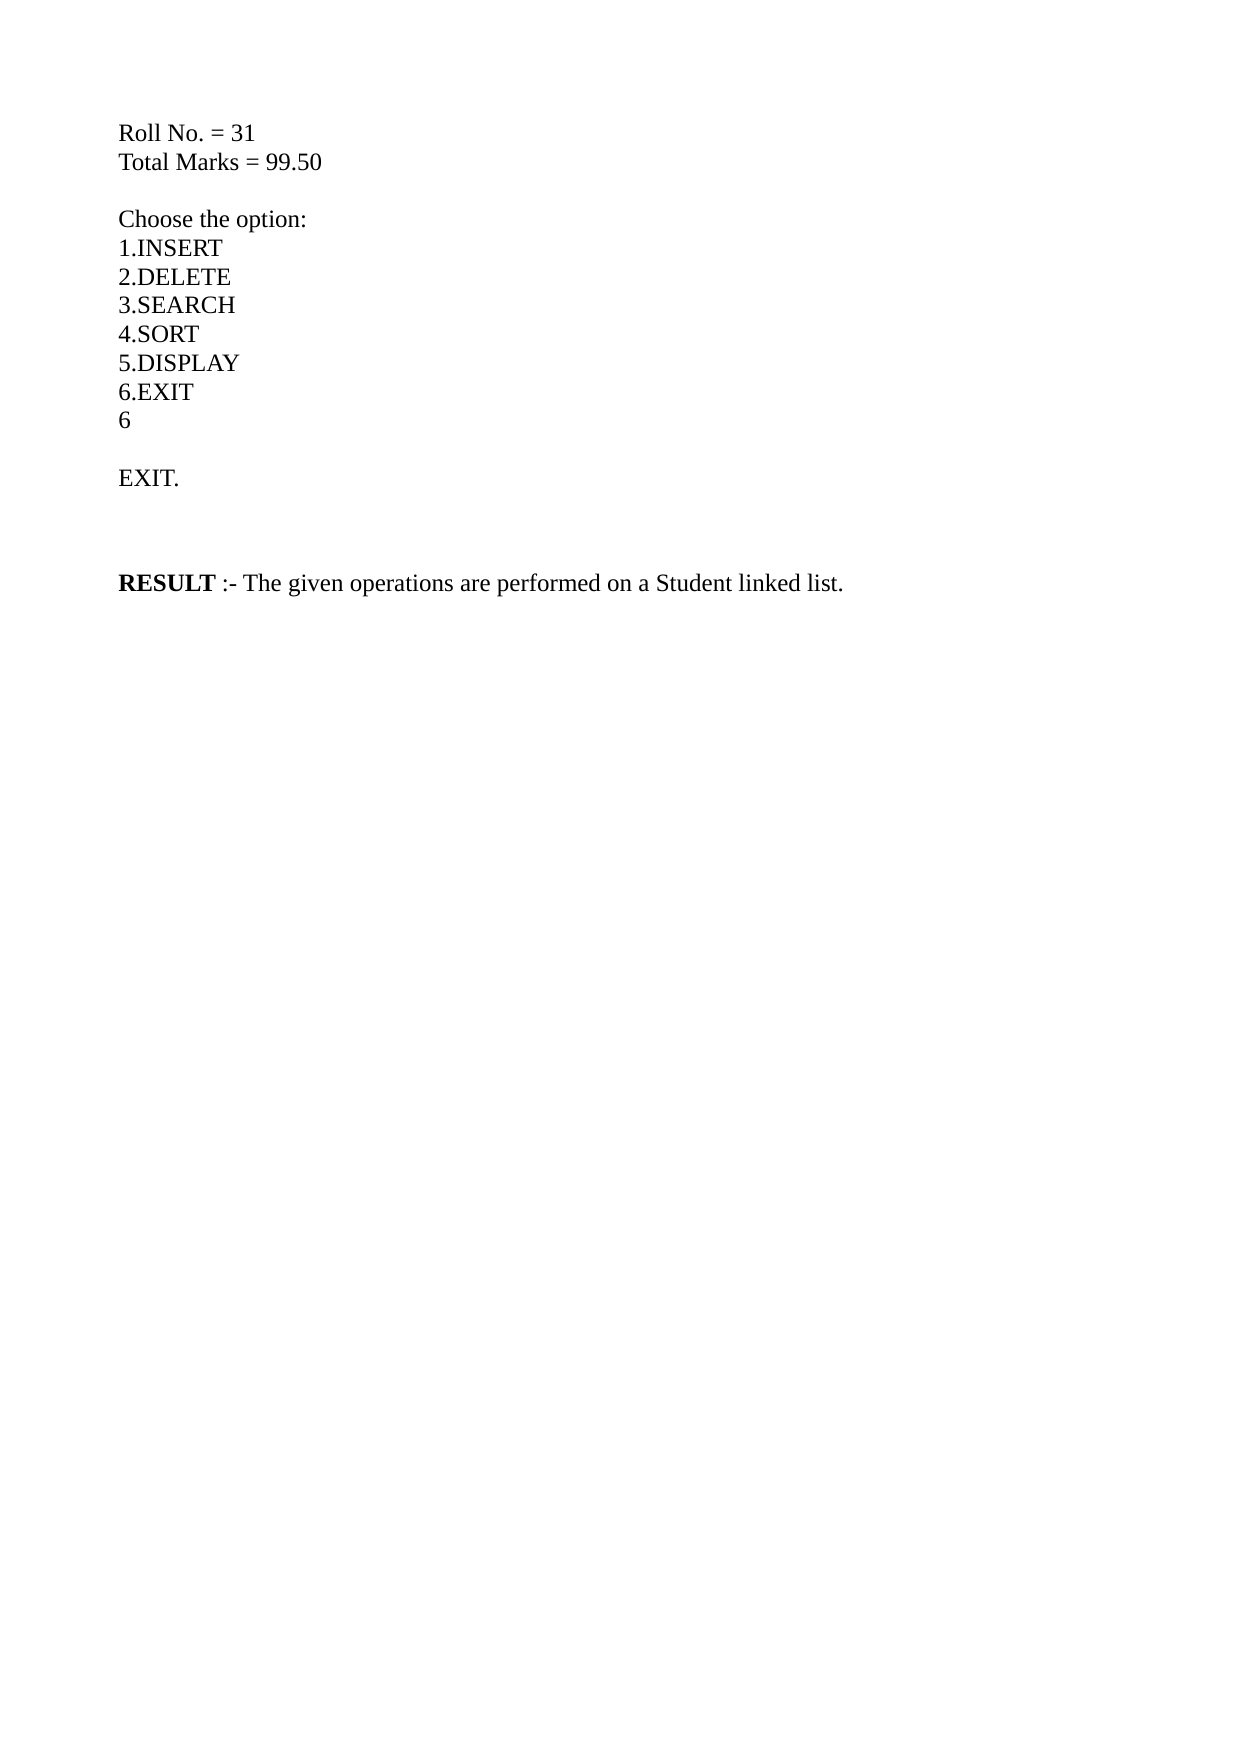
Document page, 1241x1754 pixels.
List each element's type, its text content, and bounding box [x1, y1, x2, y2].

text EXIT. [118, 463, 1122, 492]
text 3.SEARCH [118, 291, 1122, 319]
text RESULT :- The given operations are performed on a Student linked list. [118, 539, 1122, 597]
text 6.EXIT [118, 377, 1122, 406]
text Choose the option: [118, 204, 1122, 233]
text 2.DELETE [118, 262, 1122, 291]
text 1.INSERT [118, 233, 1122, 262]
text 4.SORT [118, 319, 1122, 348]
text 5.DISPLAY [118, 348, 1122, 377]
text 6 [118, 406, 1122, 434]
text Total Marks = 99.50 [118, 147, 1122, 176]
text Roll No. = 31 [118, 118, 1122, 147]
